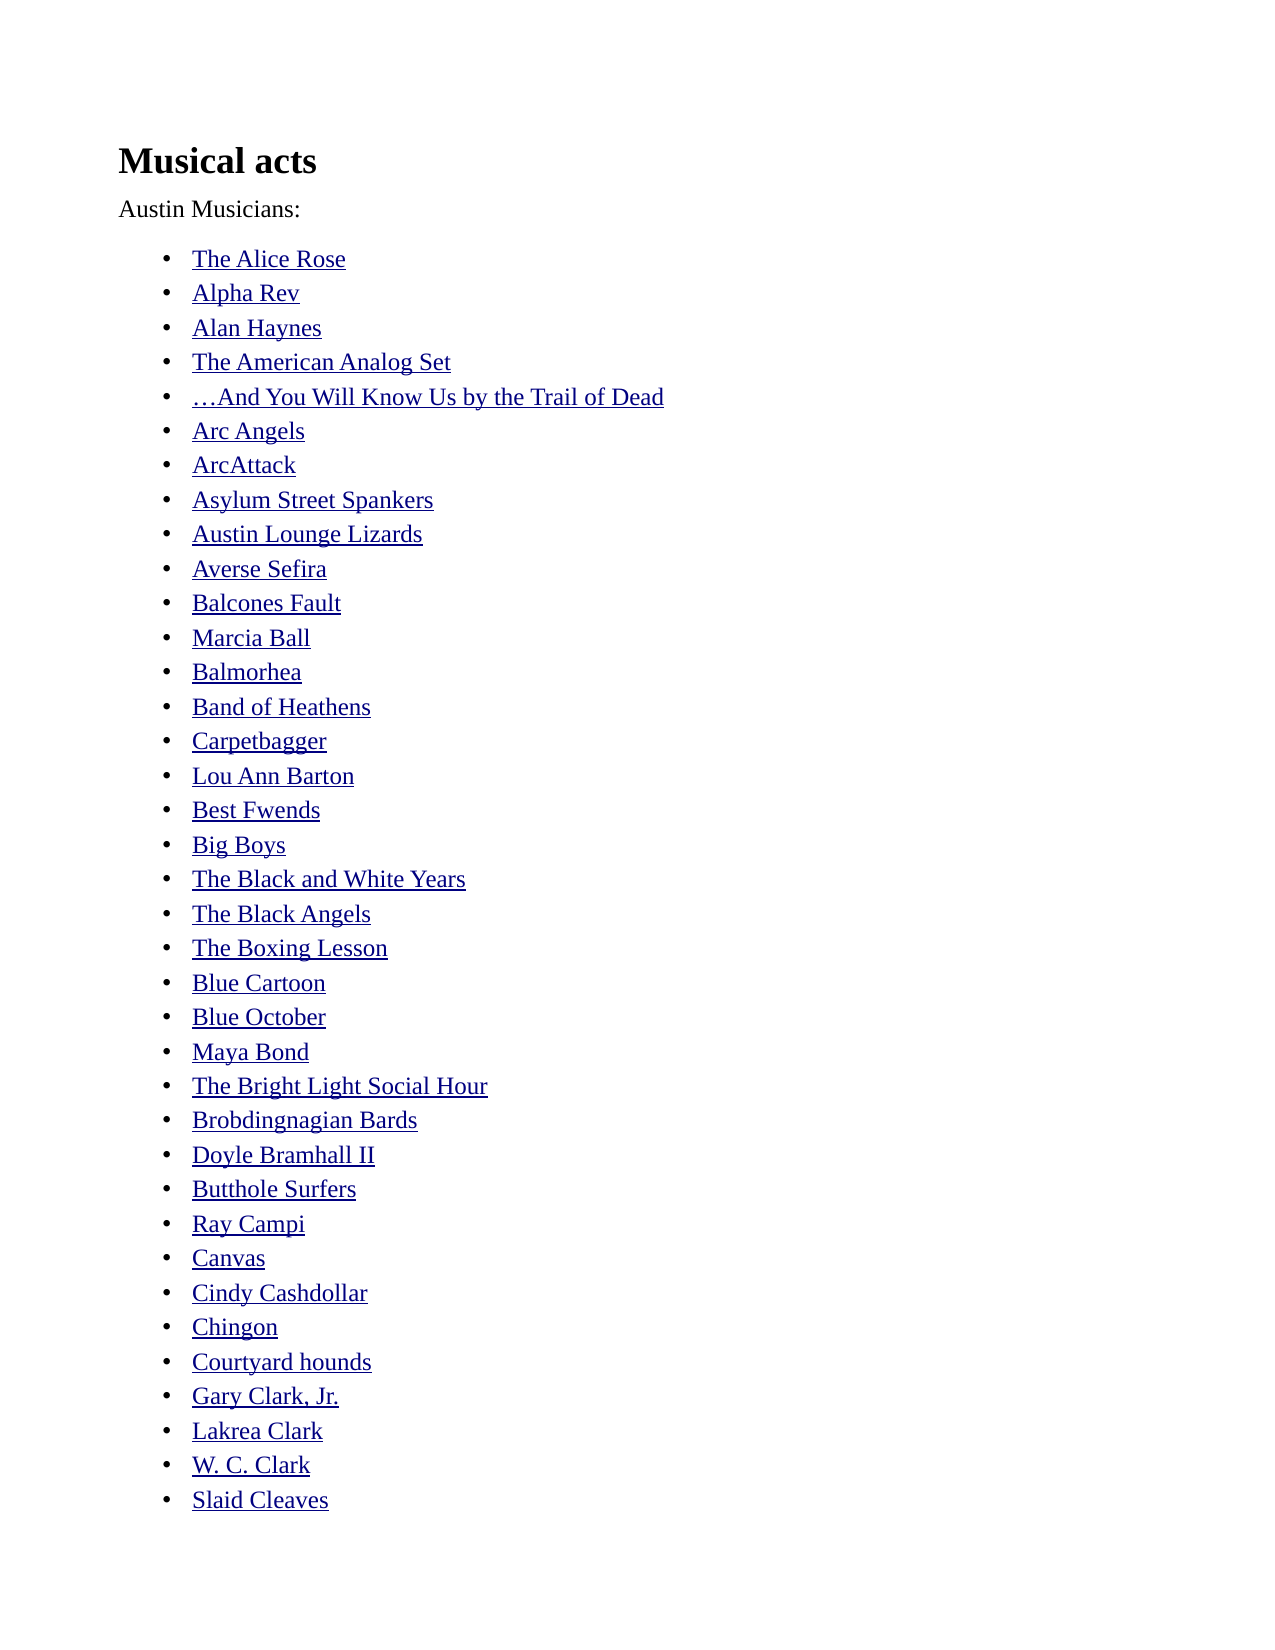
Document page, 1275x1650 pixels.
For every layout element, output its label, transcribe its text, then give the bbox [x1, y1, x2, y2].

list Band of Heathens [162, 692, 1157, 721]
list The Alice Rose [162, 244, 1157, 272]
list Asylum Street Spankers [162, 485, 1157, 514]
list The Bright Light Social Hour [162, 1071, 1157, 1100]
list Chingon [162, 1312, 1157, 1341]
list …And You Will Know Us by the Trail of Dead [162, 382, 1157, 410]
list Canvas [162, 1243, 1157, 1272]
list The Black Angels [162, 899, 1157, 927]
list Lakrea Clark [162, 1416, 1157, 1445]
list Brobdingnagian Bards [162, 1106, 1157, 1134]
list Balcones Fault [162, 588, 1157, 617]
list Austin Lounge Lizards [162, 519, 1157, 548]
list Cindy Cashdollar [162, 1278, 1157, 1307]
list Marcia Ball [162, 623, 1157, 652]
list The Black and White Years [162, 864, 1157, 893]
list Lou Ann Barton [162, 761, 1157, 789]
list Balmorhea [162, 657, 1157, 686]
list Alpha Rev [162, 278, 1157, 307]
list Arc Angels [162, 416, 1157, 445]
list Ray Campi [162, 1209, 1157, 1238]
list Doyle Bramhall II [162, 1140, 1157, 1169]
list Blue Cartoon [162, 968, 1157, 996]
list Alan Haynes [162, 313, 1157, 341]
list Courtyard hounds [162, 1347, 1157, 1376]
subtitle Musical acts [118, 139, 1157, 182]
list Maya Bond [162, 1037, 1157, 1065]
list The American Analog Set [162, 347, 1157, 376]
list W. C. Clark [162, 1450, 1157, 1479]
list ArcAttack [162, 451, 1157, 479]
list Slaid Cleaves [162, 1485, 1157, 1514]
list Big Boys [162, 830, 1157, 858]
text Austin Musicians: [118, 194, 1157, 223]
list Carpetbagger [162, 726, 1157, 755]
list Butthole Surfers [162, 1174, 1157, 1203]
list Averse Sefira [162, 554, 1157, 583]
list The Boxing Lesson [162, 933, 1157, 962]
list Best Fwends [162, 795, 1157, 824]
list Blue October [162, 1002, 1157, 1031]
list Gary Clark, Jr. [162, 1381, 1157, 1410]
